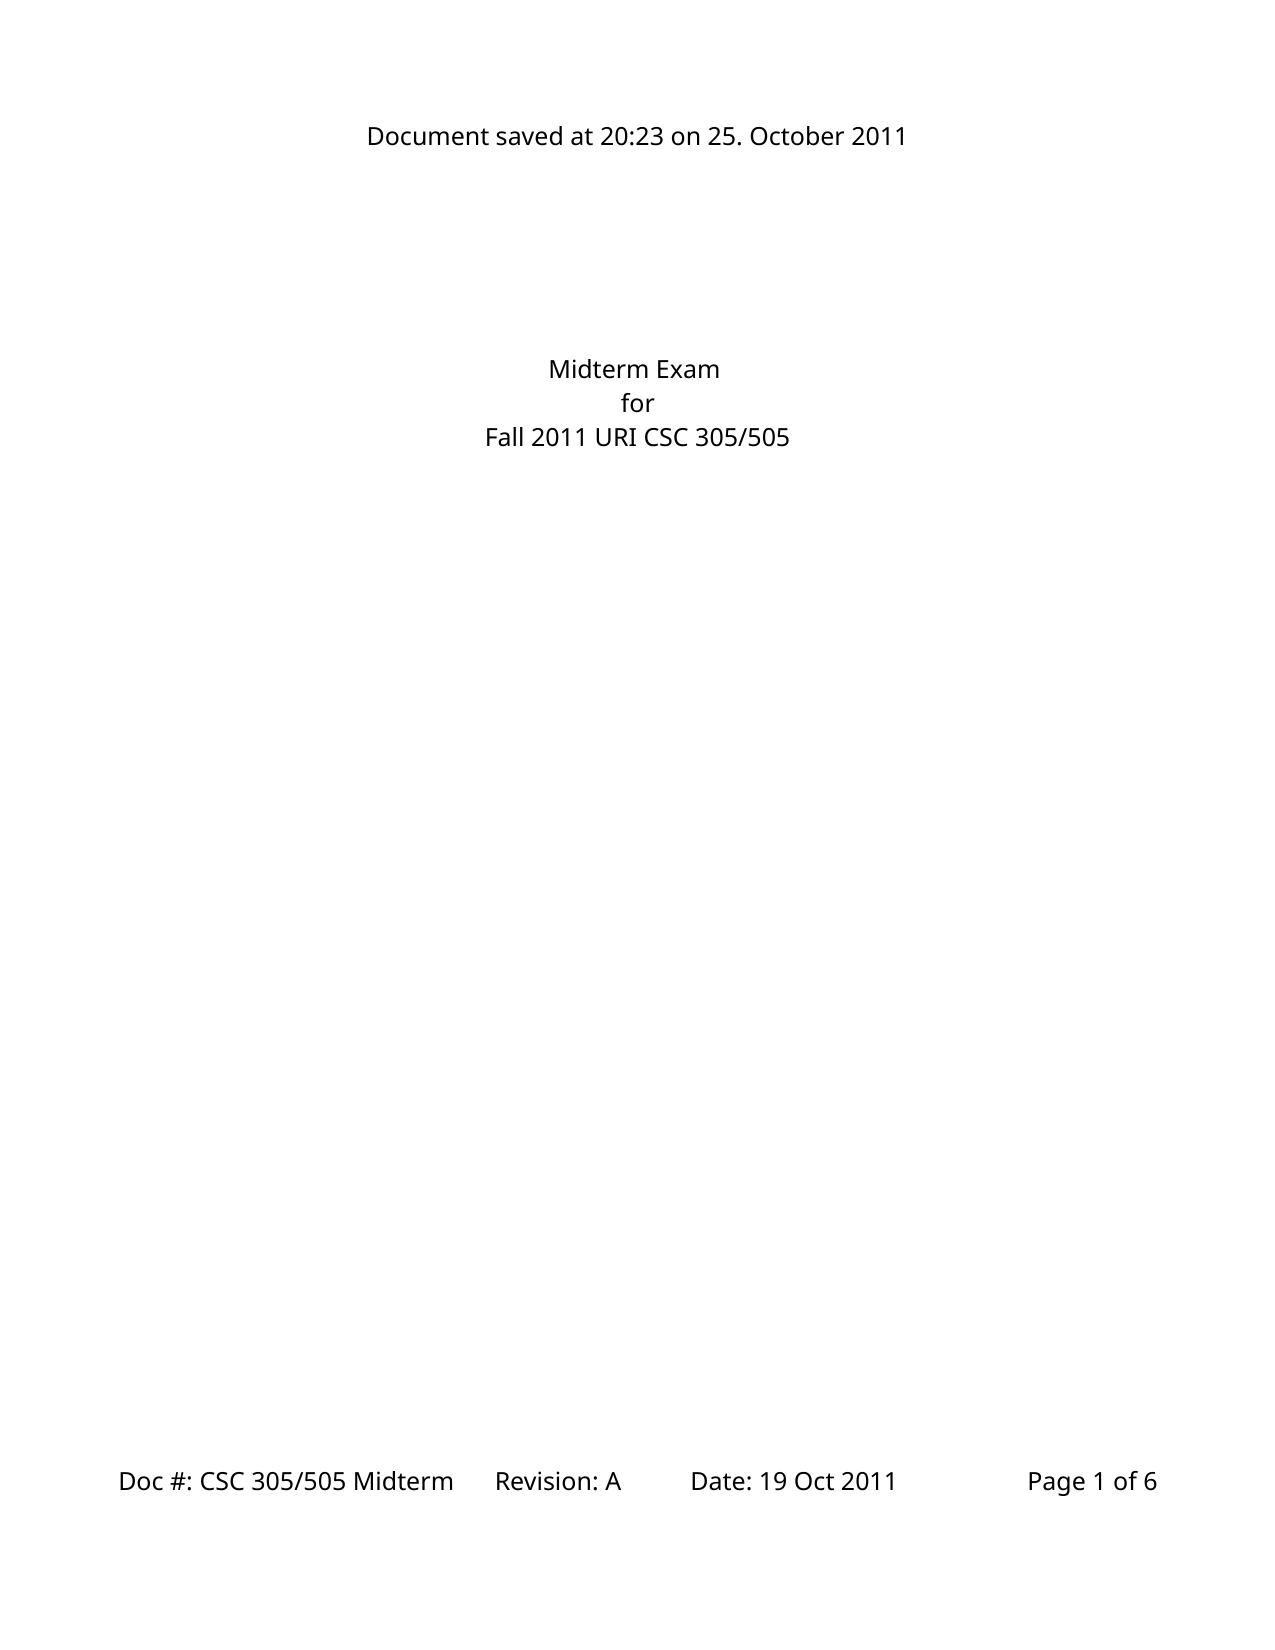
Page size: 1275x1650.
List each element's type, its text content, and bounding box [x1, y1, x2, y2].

text Fall 2011 URI CSC 305/505 [118, 420, 1157, 454]
text Midterm Exam [118, 352, 1157, 386]
text for [118, 386, 1157, 420]
